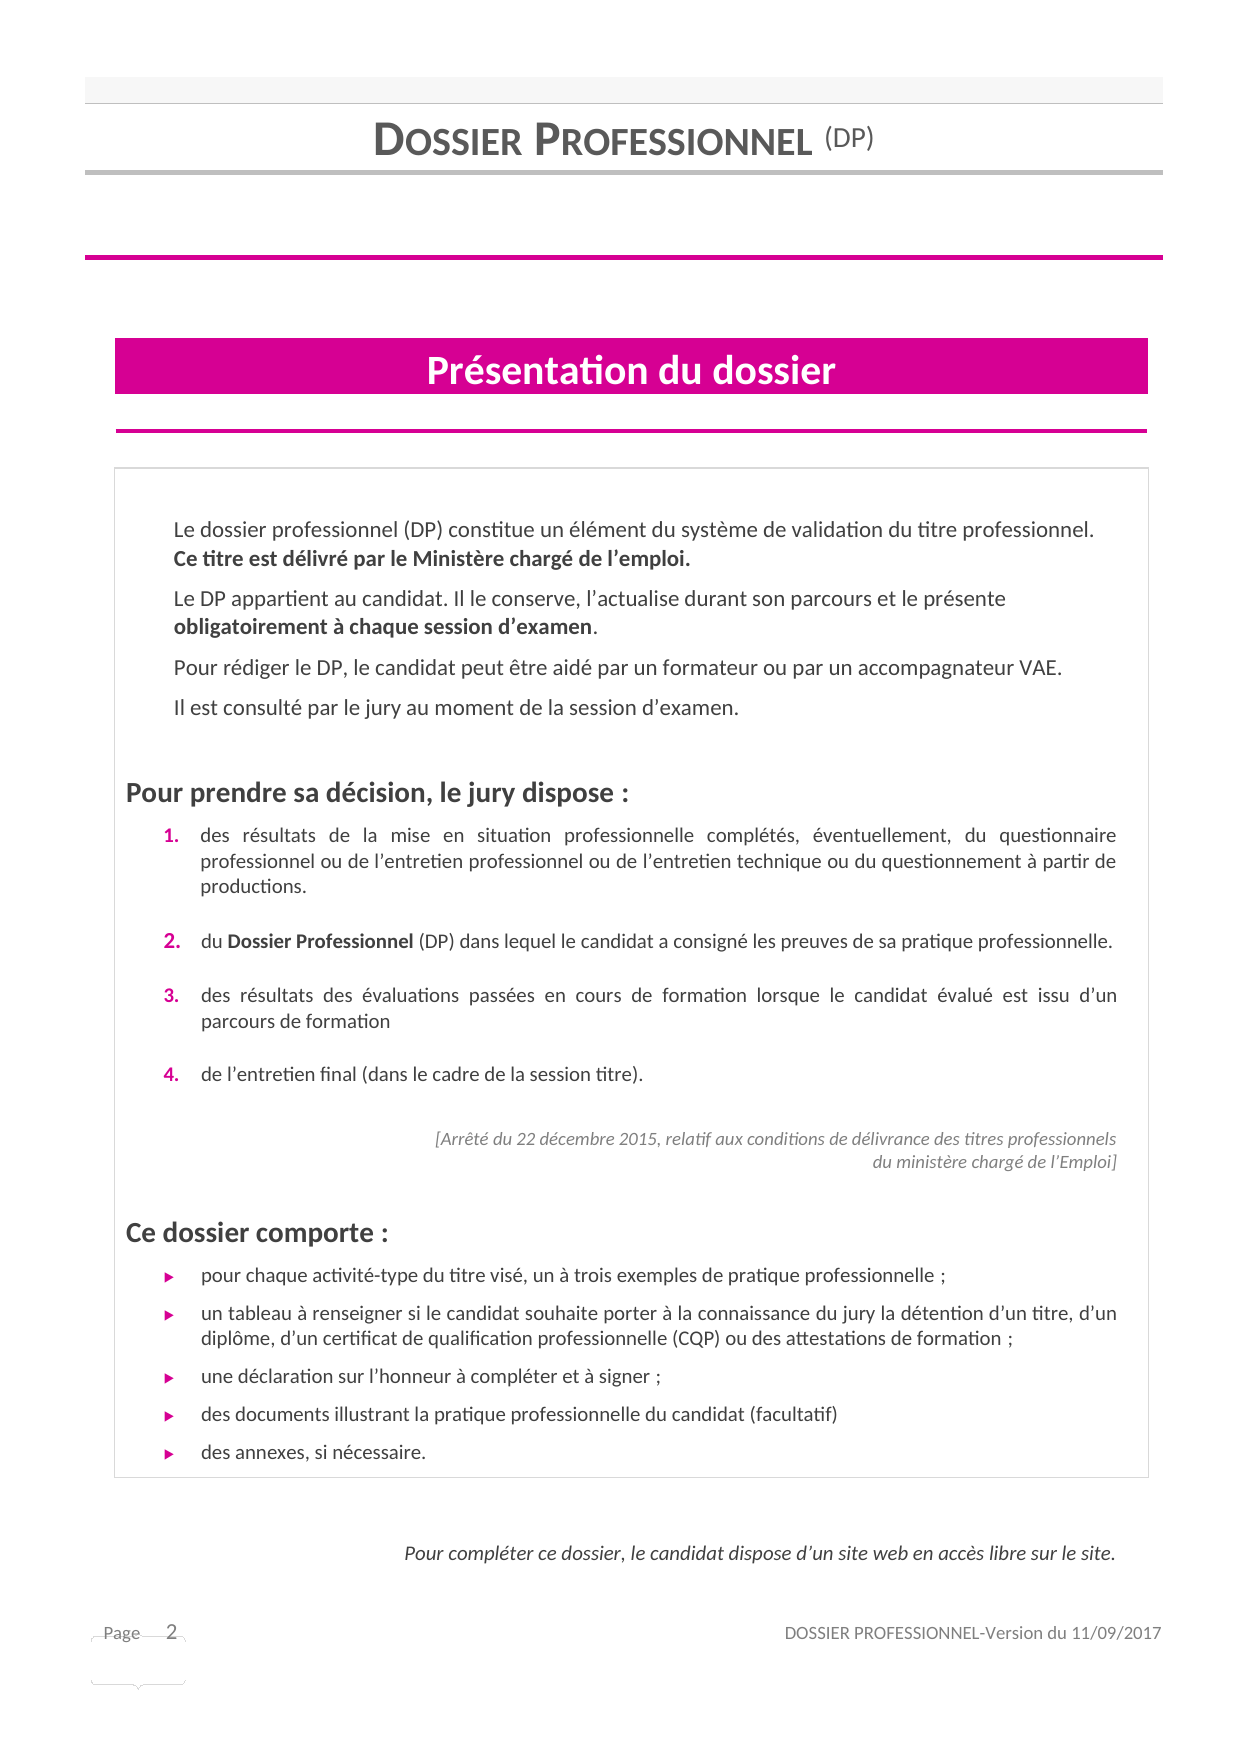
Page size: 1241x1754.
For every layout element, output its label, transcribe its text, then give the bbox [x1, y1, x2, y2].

table_header Présentation du dossier [115, 338, 1148, 394]
table_cell [115, 395, 1148, 428]
table_cell Pour compléter ce dossier, le candidat dispose d’un site web en accès libre sur le site. [115, 1478, 1148, 1578]
table_cell Le dossier professionnel (DP) constitue un élément du système de validation du titre professionnel. Ce titre est délivré par le Ministère chargé de l’emploi. Le DP appartient au candidat. Il le conserve, l’actualise durant son parcours et le présente obligatoirement à chaque session d’examen. Pour rédiger le DP, le candidat peut être aidé par un formateur ou par un accompagnateur VAE. Il est consulté par le jury au moment de la session d’examen. Pour prendre sa décision, le jury dispose : des résultats de la mise en situation professionnelle complétés, éventuellement, du questionnaire professionnel ou de l’entretien professionnel ou de l’entretien technique ou du questionnement à partir de productions. du Dossier Professionnel (DP) dans lequel le candidat a consigné les preuves de sa pratique professionnelle. des résultats des évaluations passées en cours de formation lorsque le candidat évalué est issu d’un parcours de formation de l’entretien final (dans le cadre de la session titre). [Arrêté du 22 décembre 2015, relatif aux conditions de délivrance des titres professionnels du ministère chargé de l’Emploi] Ce dossier comporte : pour chaque activité-type du titre visé, un à trois exemples de pratique professionnelle ; un tableau à renseigner si le candidat souhaite porter à la connaissance du jury la détention d’un titre, d’un diplôme, d’un certificat de qualification professionnelle (CQP) ou des attestations de formation ; une déclaration sur l’honneur à compléter et à signer ; des documents illustrant la pratique professionnelle du candidat (facultatif) des annexes, si nécessaire. [115, 469, 1148, 1477]
table_cell [115, 429, 1148, 467]
